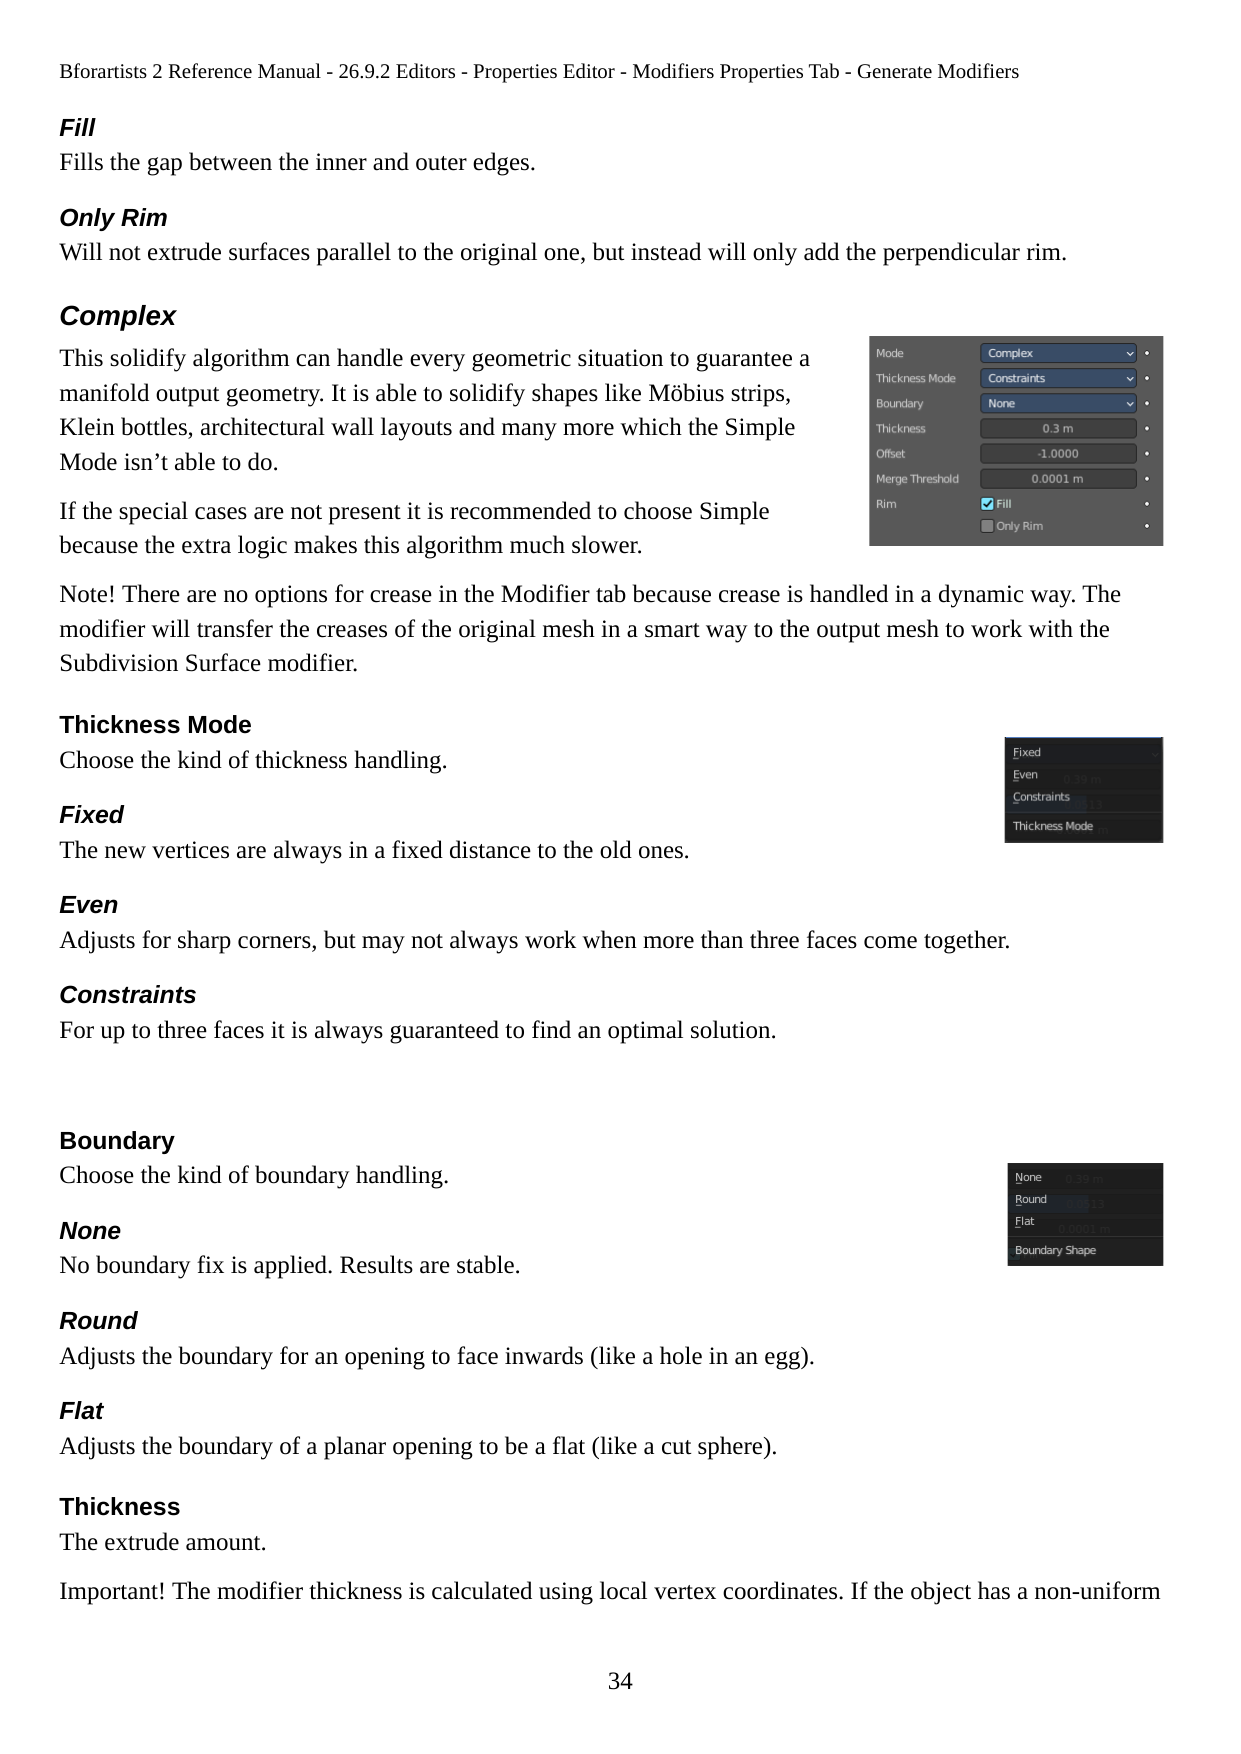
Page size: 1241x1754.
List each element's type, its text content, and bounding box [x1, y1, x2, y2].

subtitle [1164, 1216, 1181, 1244]
subtitle None [59, 1216, 1007, 1244]
subtitle Round [59, 1306, 1181, 1334]
picture [869, 336, 1164, 546]
text Important! The modifier thickness is calculated using local vertex coordinates. If the object has a non-uniform [59, 1576, 1181, 1605]
subtitle Constraints [59, 980, 1181, 1009]
subtitle Boundary [59, 1126, 1181, 1154]
text Choose the kind of boundary handling. [59, 1161, 1181, 1189]
text Choose the kind of thickness handling. [59, 745, 1004, 773]
subtitle Flat [59, 1396, 1181, 1424]
subtitle Fixed [59, 800, 1004, 829]
text Note! There are no options for crease in the Modifier tab because crease is handled in a dynamic way. The modifier will transfer the creases of the original mesh in a smart way to the output mesh to work with the Subdivision Surface modifier. [59, 579, 1181, 677]
text No boundary fix is applied. Results are stable. [59, 1251, 1181, 1279]
subtitle Thickness Mode [59, 710, 1181, 738]
text Adjusts for sharp corners, but may not always work when more than three faces come together. [59, 925, 1181, 954]
text The new vertices are always in a fixed distance to the old ones. [59, 835, 1181, 864]
text Adjusts the boundary of a planar opening to be a flat (like a cut sphere). [59, 1431, 1181, 1459]
subtitle Only Rim [59, 203, 1181, 231]
subtitle Thickness [59, 1492, 1181, 1521]
subtitle Even [59, 890, 1181, 919]
picture [1004, 737, 1164, 843]
text For up to three faces it is always guaranteed to find an optimal solution. [59, 1015, 1181, 1044]
text The extrude amount. [59, 1527, 1181, 1556]
subtitle [1164, 800, 1181, 829]
picture [1007, 1163, 1164, 1266]
text Fills the gap between the inner and outer edges. [59, 147, 1181, 176]
text Adjusts the boundary for an opening to face inwards (like a hole in an egg). [59, 1341, 1181, 1369]
text If the special cases are not present it is recommended to choose Simple because the extra logic makes this algorithm much slower. [59, 496, 1181, 559]
subtitle Fill [59, 113, 1181, 141]
text This solidify algorithm can handle every geometric situation to guarantee a manifold output geometry. It is able to solidify shapes like Möbius strips, Klein bottles, architectural wall layouts and many more which the Simple Mode isn’t able to do. [59, 343, 869, 476]
subtitle Complex [59, 299, 1181, 331]
text Will not extrude surfaces parallel to the original one, but instead will only add the perpendicular rim. [59, 237, 1181, 266]
